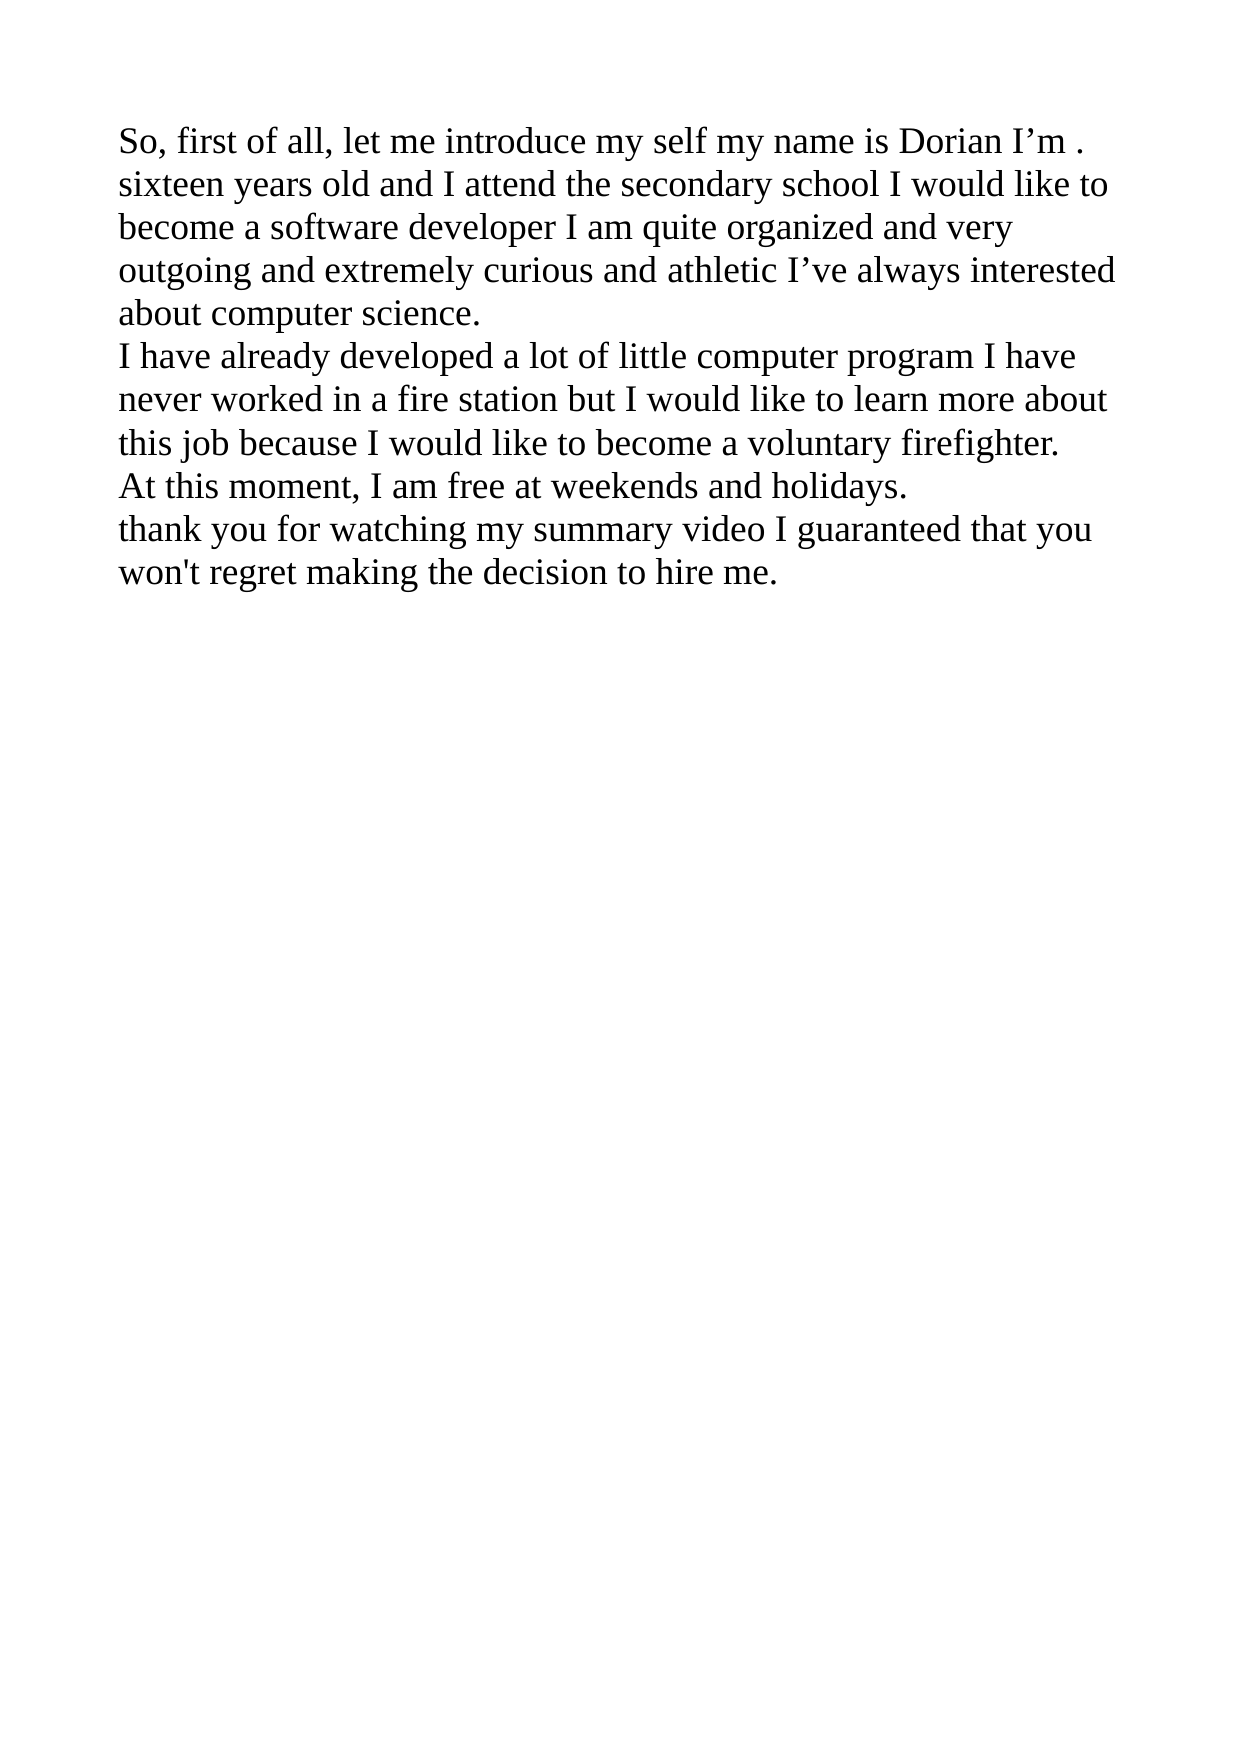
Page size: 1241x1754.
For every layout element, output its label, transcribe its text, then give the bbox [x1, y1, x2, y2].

text At this moment, I am free at weekends and holidays. [118, 463, 1122, 506]
text thank you for watching my summary video I guaranteed that you won't regret making the decision to hire me. [118, 506, 1122, 592]
text So, first of all, let me introduce my self my name is Dorian I’m . sixteen years old and I attend the secondary school I would like to become a software developer I am quite organized and very outgoing and extremely curious and athletic I’ve always interested about computer science. [118, 118, 1122, 334]
text I have already developed a lot of little computer program I have never worked in a fire station but I would like to learn more about this job because I would like to become a voluntary firefighter. [118, 334, 1122, 463]
